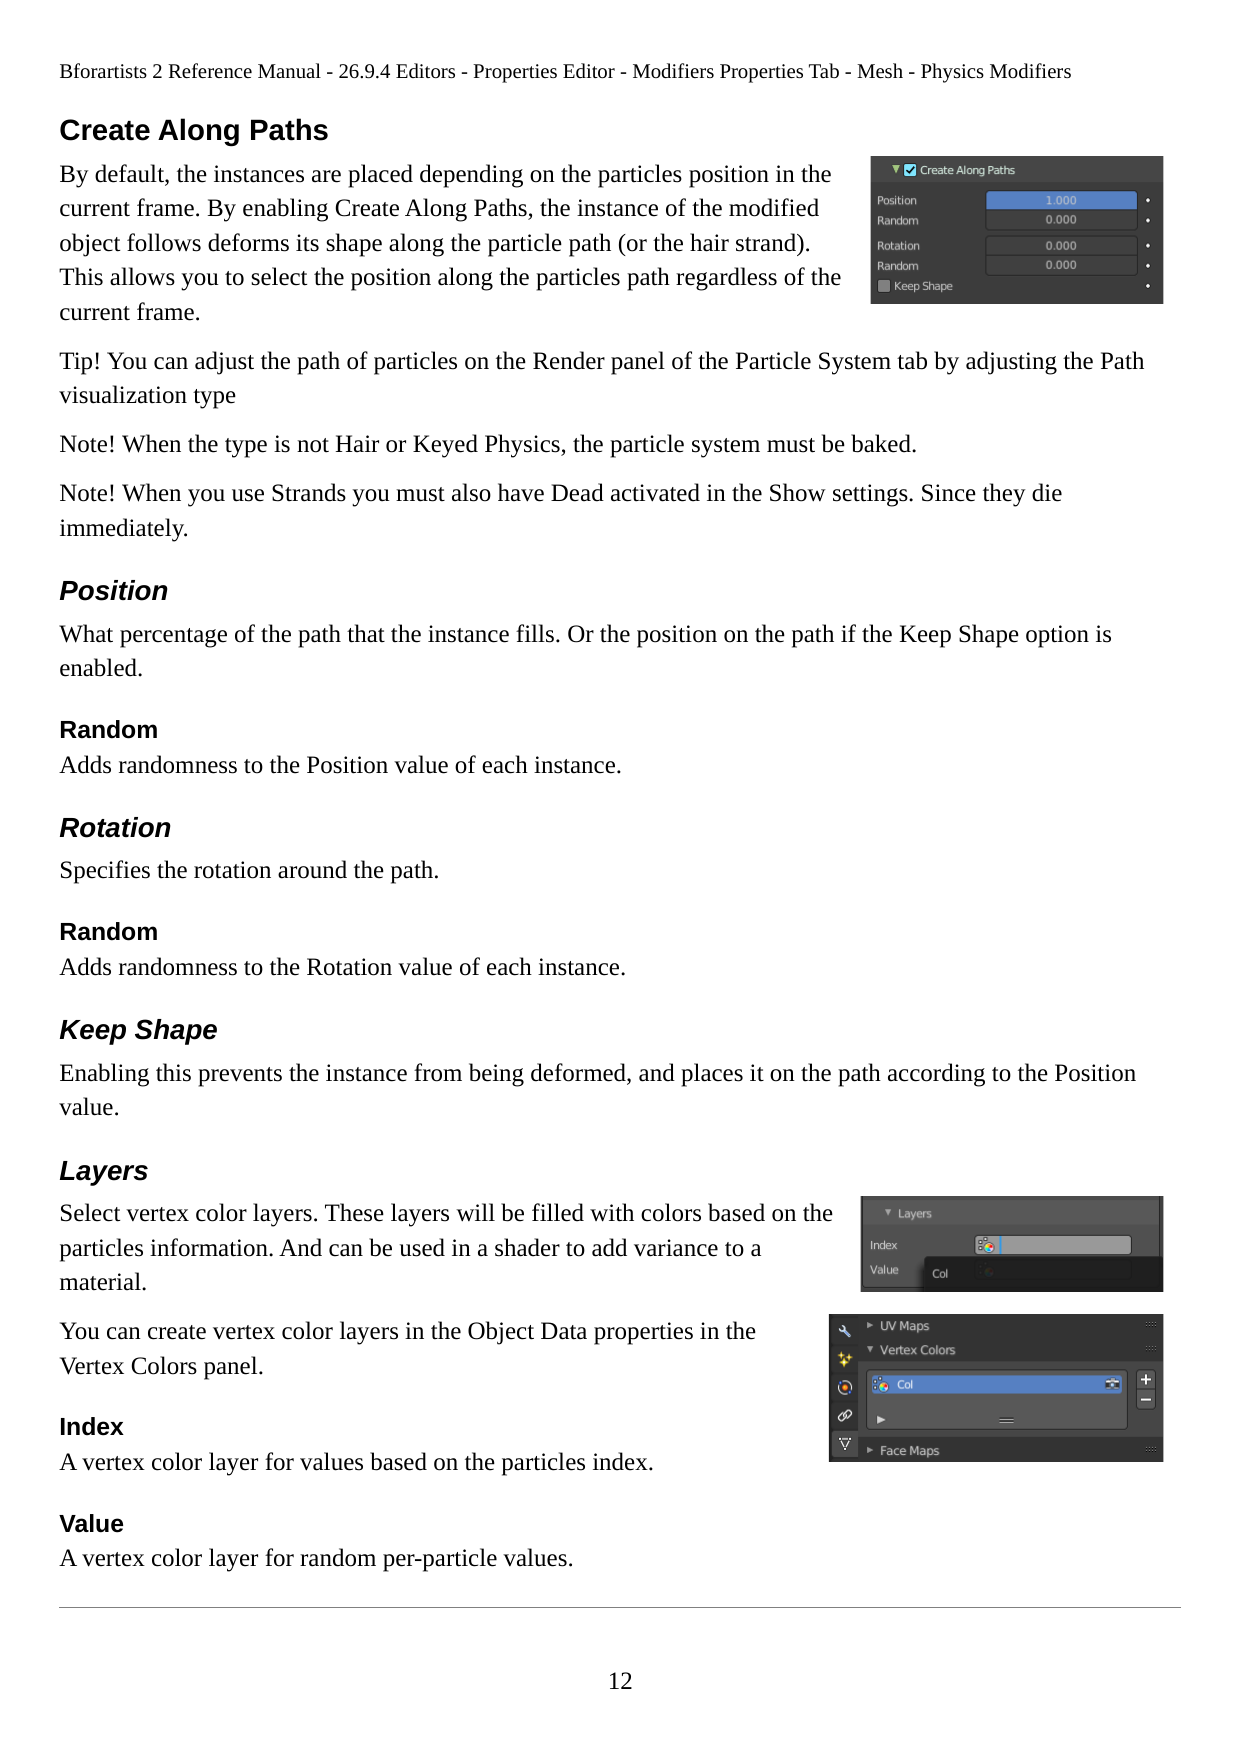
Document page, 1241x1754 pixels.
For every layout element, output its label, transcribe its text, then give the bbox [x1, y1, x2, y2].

text You can create vertex color layers in the Object Data properties in the Vertex Colors panel. [59, 1316, 828, 1379]
text By default, the instances are placed depending on the particles position in the current frame. By enabling Create Along Paths, the instance of the modified object follows deforms its shape along the particle path (or the hair strand). This allows you to select the position along the particles path regardless of the current frame. [59, 159, 1181, 326]
text Specifies the rotation around the path. [59, 856, 1181, 884]
text Tip! You can adjust the path of particles on the Render panel of the Particle System tab by adjusting the Path visualization type [59, 346, 1181, 409]
text A vertex color layer for random per-particle values. [59, 1543, 1181, 1572]
text Note! When the type is not Hair or Keyed Physics, the particle system must be baked. [59, 429, 1181, 458]
text Adds randomness to the Position value of each instance. [59, 750, 1181, 778]
text Enabling this prevents the instance from being deformed, and places it on the path according to the Position value. [59, 1058, 1181, 1121]
text What percentage of the path that the instance fills. Or the position on the path if the Keep Shape option is enabled. [59, 619, 1181, 682]
picture [860, 1196, 1164, 1292]
picture [828, 1314, 1164, 1462]
text Adds randomness to the Rotation value of each instance. [59, 952, 1181, 981]
subtitle [1164, 1412, 1181, 1441]
subtitle Create Along Paths [59, 113, 1181, 146]
subtitle Position [59, 574, 1181, 606]
subtitle Rotation [59, 811, 1181, 843]
subtitle Keep Shape [59, 1013, 1181, 1045]
subtitle Random [59, 715, 1181, 743]
subtitle Value [59, 1509, 1181, 1537]
text A vertex color layer for values based on the particles index. [59, 1447, 1181, 1476]
subtitle Index [59, 1412, 828, 1441]
subtitle Random [59, 917, 1181, 946]
text Note! When you use Strands you must also have Dead activated in the Show settings. Since they die immediately. [59, 478, 1181, 542]
picture [870, 156, 1164, 304]
subtitle Layers [59, 1154, 1181, 1186]
text Select vertex color layers. These layers will be filled with colors based on the particles information. And can be used in a shader to add variance to a material. [59, 1198, 1181, 1296]
